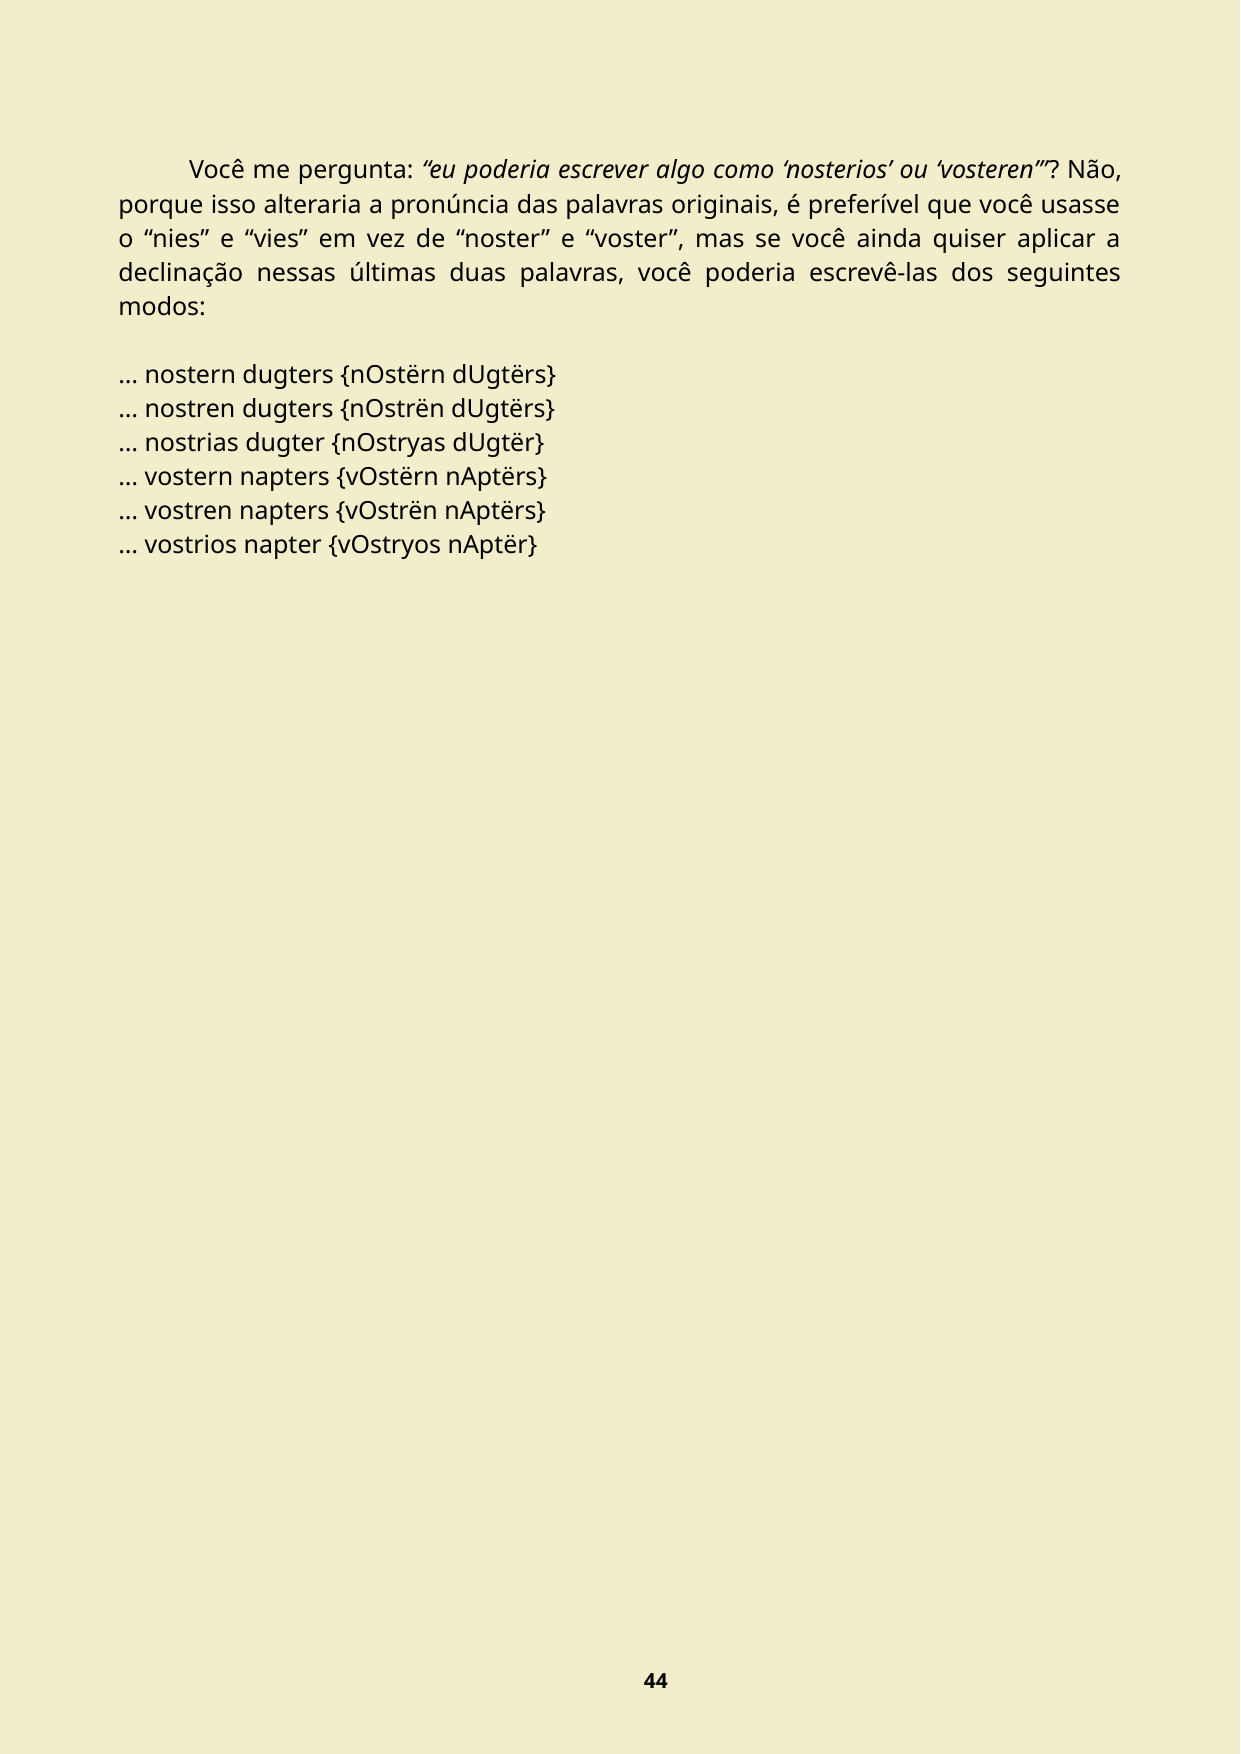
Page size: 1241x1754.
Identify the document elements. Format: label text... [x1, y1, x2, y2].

text … vostren napters {vOstrën nAptërs} [118, 493, 1122, 527]
text … nostren dugters {nOstrën dUgtërs} [118, 391, 1122, 425]
text … nostern dugters {nOstërn dUgtërs} [118, 357, 1122, 391]
text … nostrias dugter {nOstryas dUgtër} [118, 425, 1122, 459]
text … vostern napters {vOstërn nAptërs} [118, 459, 1122, 493]
text … vostrios napter {vOstryos nAptër} [118, 527, 1122, 561]
text Você me pergunta: “eu poderia escrever algo como ‘nosterios’ ou ‘vosteren’”? Não, porque isso alteraria a pronúncia das palavras originais, é preferível que você usasse o “nies” e “vies” em vez de “noster” e “voster”, mas se você ainda quiser aplicar a declinação nessas últimas duas palavras, você poderia escrevê-las dos seguintes modos: [118, 152, 1122, 322]
